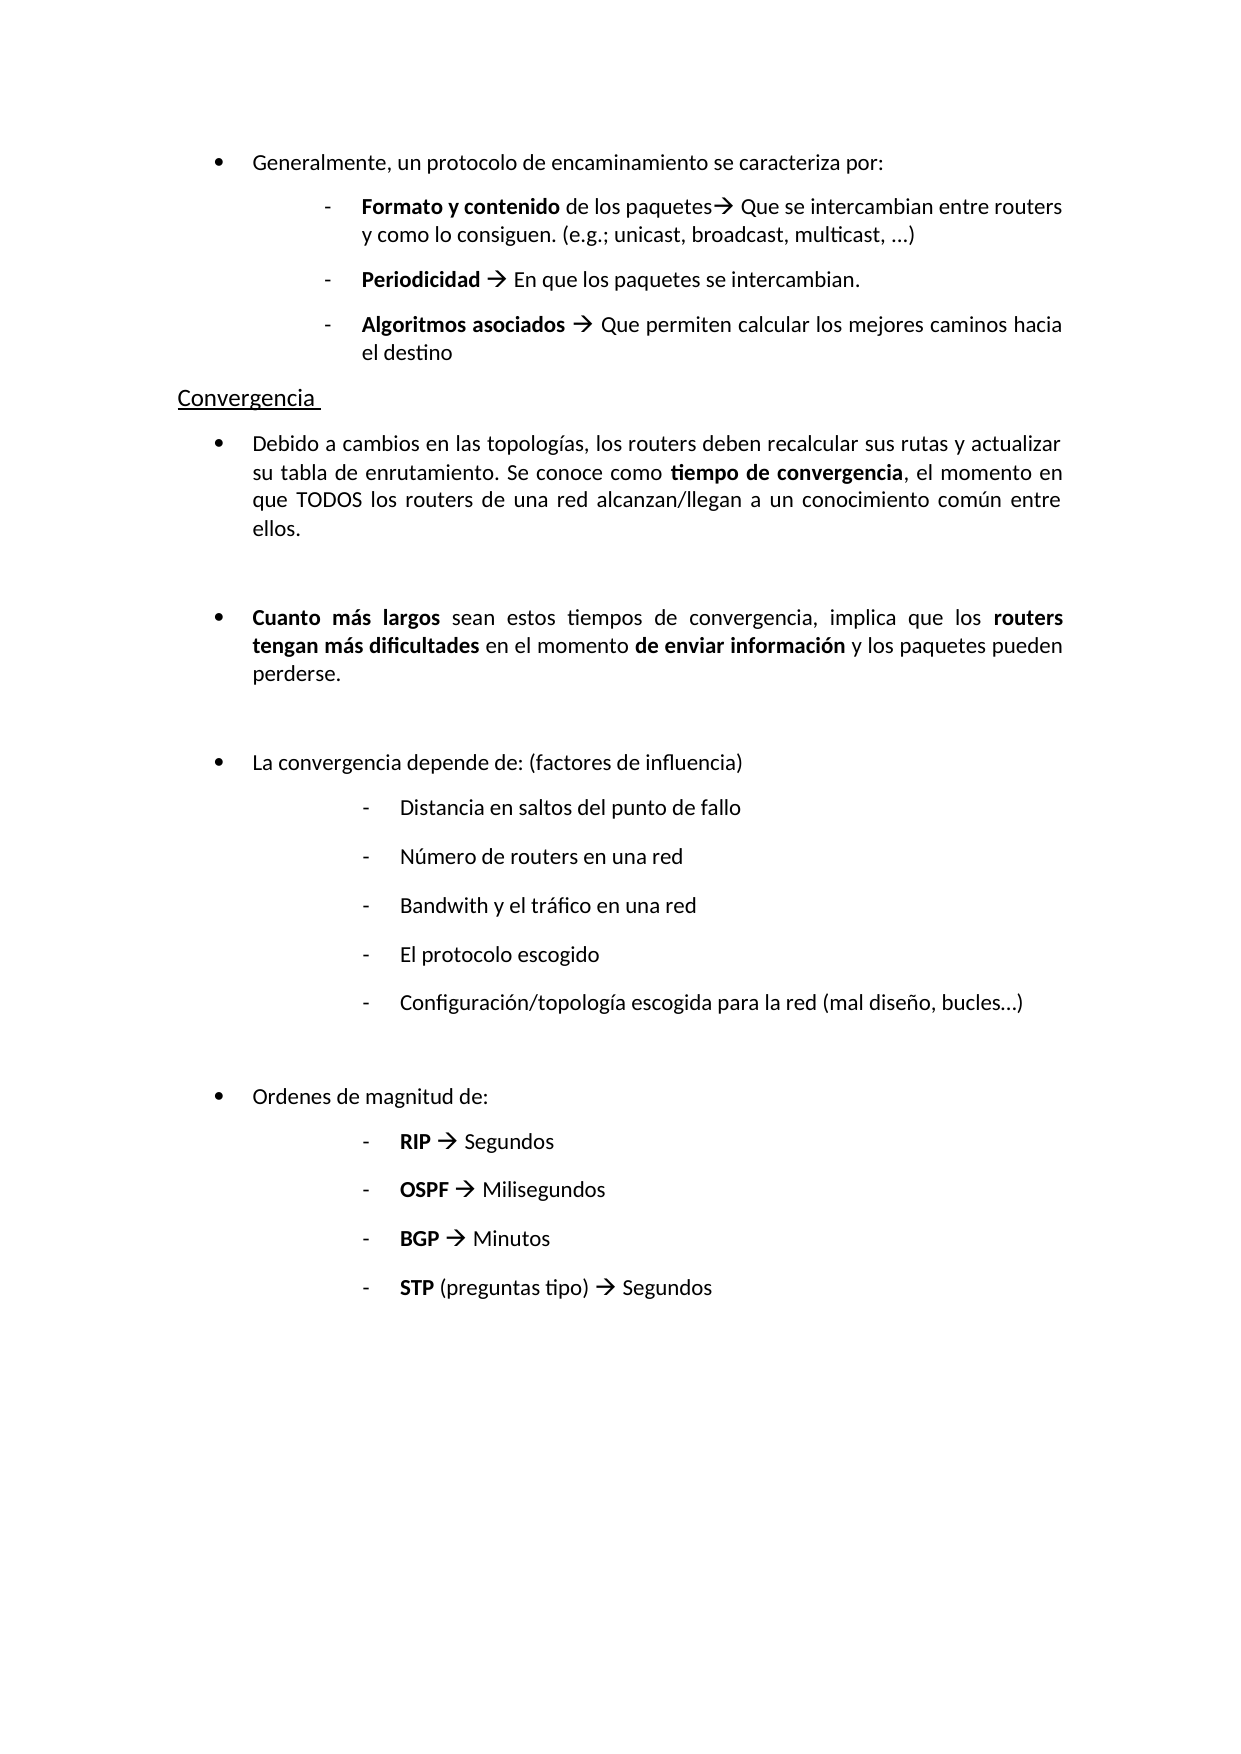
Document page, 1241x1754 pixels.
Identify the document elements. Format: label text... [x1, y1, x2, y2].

list Ordenes de magnitud de: [215, 1082, 1063, 1110]
list OSPF  Milisegundos [362, 1176, 1063, 1204]
list BGP  Minutos [362, 1224, 1063, 1252]
list Bandwith y el tráfico en una red [362, 891, 1063, 919]
list Formato y contenido de los paquetes Que se intercambian entre routers y como lo consiguen. (e.g.; unicast, broadcast, multicast, ...) [324, 192, 1063, 248]
list Debido a cambios en las topologías, los routers deben recalcular sus rutas y actualizar su tabla de enrutamiento. Se conoce como tiempo de convergencia, el momento en que TODOS los routers de una red alcanzan/llegan a un conocimiento común entre ellos. [215, 429, 1063, 542]
list Número de routers en una red [362, 842, 1063, 870]
list La convergencia depende de: (factores de influencia) [215, 748, 1063, 776]
list RIP  Segundos [362, 1127, 1063, 1155]
list El protocolo escogido [362, 940, 1063, 968]
list Algoritmos asociados  Que permiten calcular los mejores caminos hacia el destino [324, 310, 1063, 366]
text Convergencia [177, 382, 1063, 413]
list STP (preguntas tipo)  Segundos [362, 1273, 1063, 1301]
list Configuración/topología escogida para la red (mal diseño, bucles…) [362, 988, 1063, 1017]
list Cuanto más largos sean estos tiempos de convergencia, implica que los routers tengan más dificultades en el momento de enviar información y los paquetes pueden perderse. [215, 603, 1063, 687]
list Distancia en saltos del punto de fallo [362, 793, 1063, 821]
list Generalmente, un protocolo de encaminamiento se caracteriza por: [215, 148, 1063, 176]
list Periodicidad  En que los paquetes se intercambian. [324, 265, 1063, 293]
